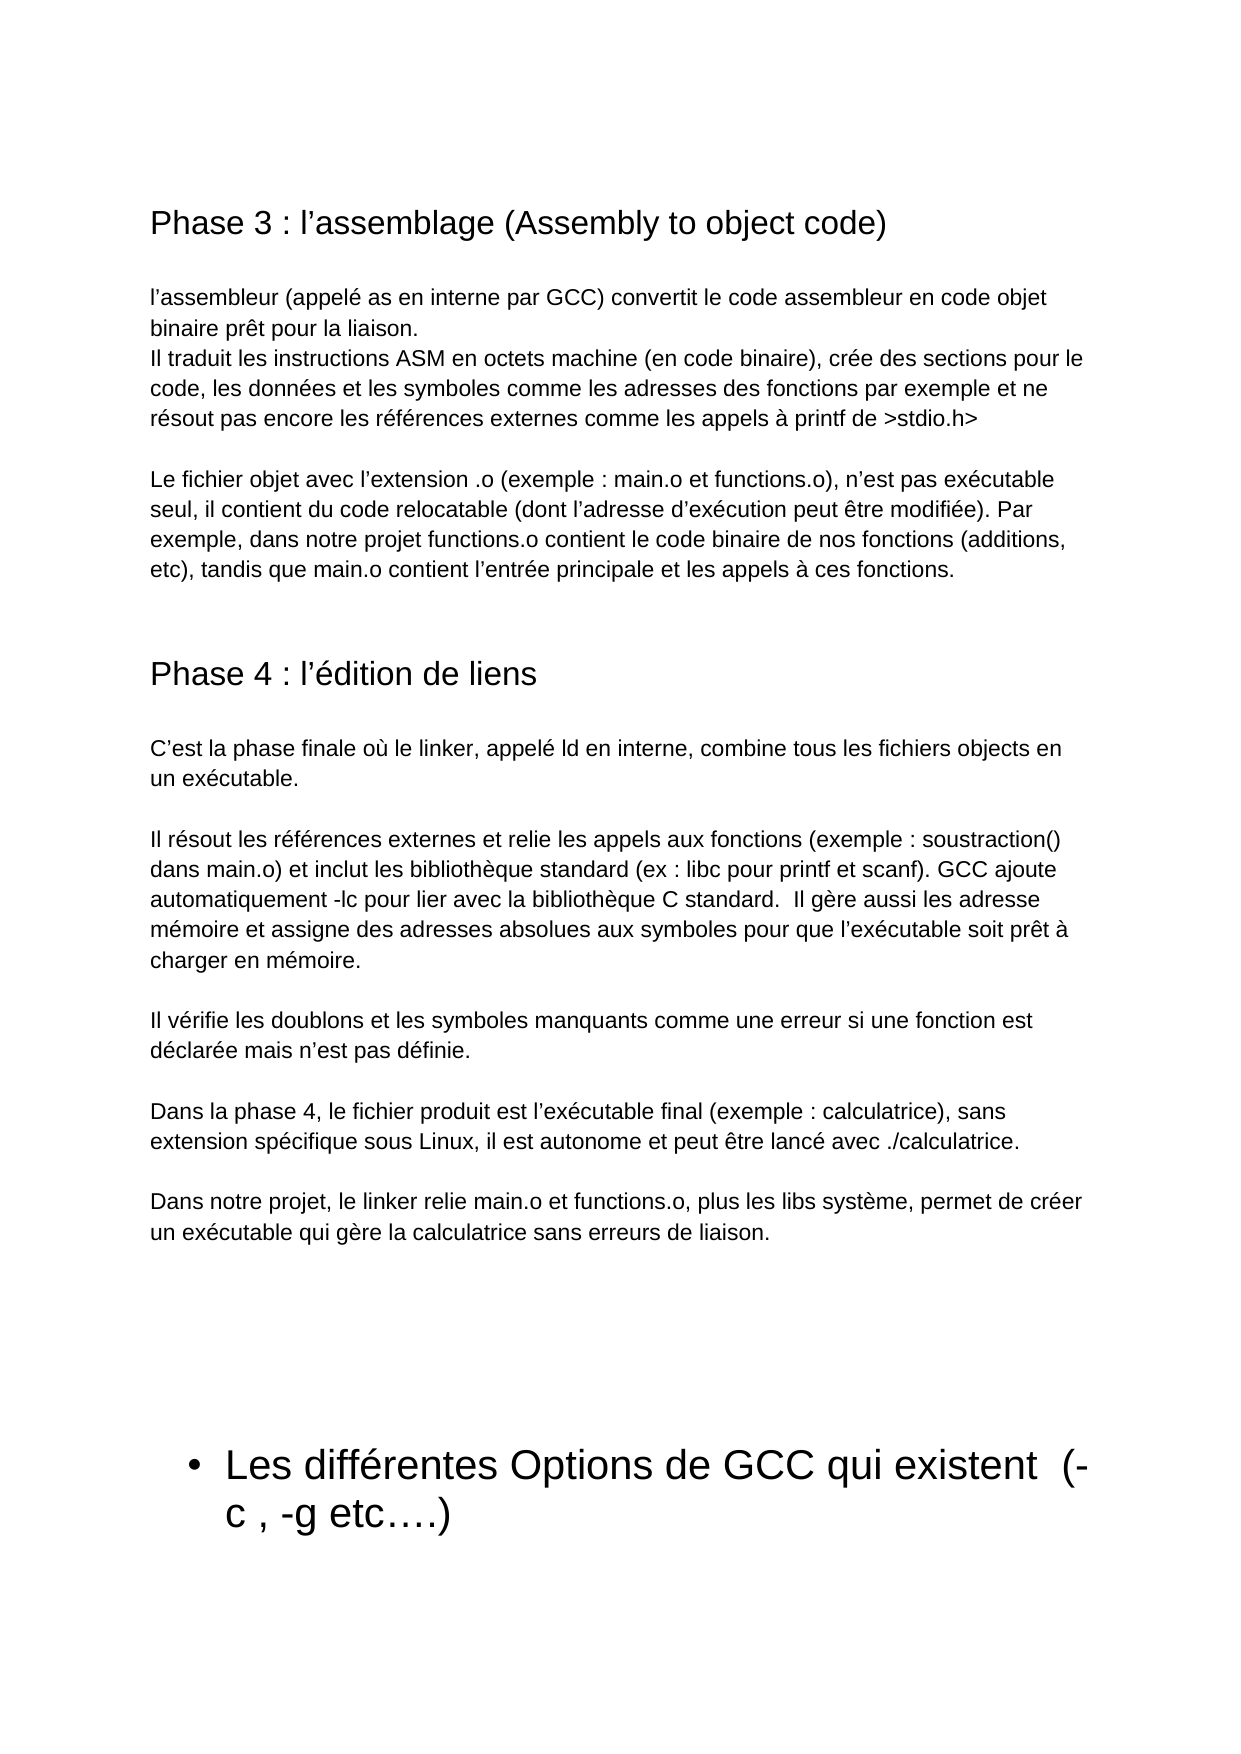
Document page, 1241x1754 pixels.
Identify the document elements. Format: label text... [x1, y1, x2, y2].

text Il vérifie les doublons et les symboles manquants comme une erreur si une fonction est déclarée mais n’est pas définie. [150, 1007, 1090, 1064]
text Dans notre projet, le linker relie main.o et functions.o, plus les libs système, permet de créer un exécutable qui gère la calculatrice sans erreurs de liaison. [150, 1188, 1090, 1245]
text Il résout les références externes et relie les appels aux fonctions (exemple : soustraction() dans main.o) et inclut les bibliothèque standard (ex : libc pour printf et scanf). GCC ajoute automatiquement -lc pour lier avec la bibliothèque C standard. Il gère aussi les adresse mémoire et assigne des adresses absolues aux symboles pour que l’exécutable soit prêt à charger en mémoire. [150, 826, 1090, 973]
text Le fichier objet avec l’extension .o (exemple : main.o et functions.o), n’est pas exécutable seul, il contient du code relocatable (dont l’adresse d’exécution peut être modifiée). Par exemple, dans notre projet functions.o contient le code binaire de nos fonctions (additions, etc), tandis que main.o contient l’entrée principale et les appels à ces fonctions. [150, 466, 1090, 582]
subtitle Phase 3 : l’assemblage (Assembly to object code) [150, 203, 1090, 242]
subtitle Les différentes Options de GCC qui existent (-c , -g etc….) [187, 1440, 1090, 1536]
subtitle Phase 4 : l’édition de liens [150, 654, 1090, 692]
text Dans la phase 4, le fichier produit est l’exécutable final (exemple : calculatrice), sans extension spécifique sous Linux, il est autonome et peut être lancé avec ./calculatrice. [150, 1098, 1090, 1154]
text C’est la phase finale où le linker, appelé ld en interne, combine tous les fichiers objects en un exécutable. [150, 735, 1090, 792]
text l’assembleur (appelé as en interne par GCC) convertit le code assembleur en code objet binaire prêt pour la liaison. [150, 284, 1090, 341]
text Il traduit les instructions ASM en octets machine (en code binaire), crée des sections pour le code, les données et les symboles comme les adresses des fonctions par exemple et ne résout pas encore les références externes comme les appels à printf de >stdio.h> [150, 345, 1090, 431]
